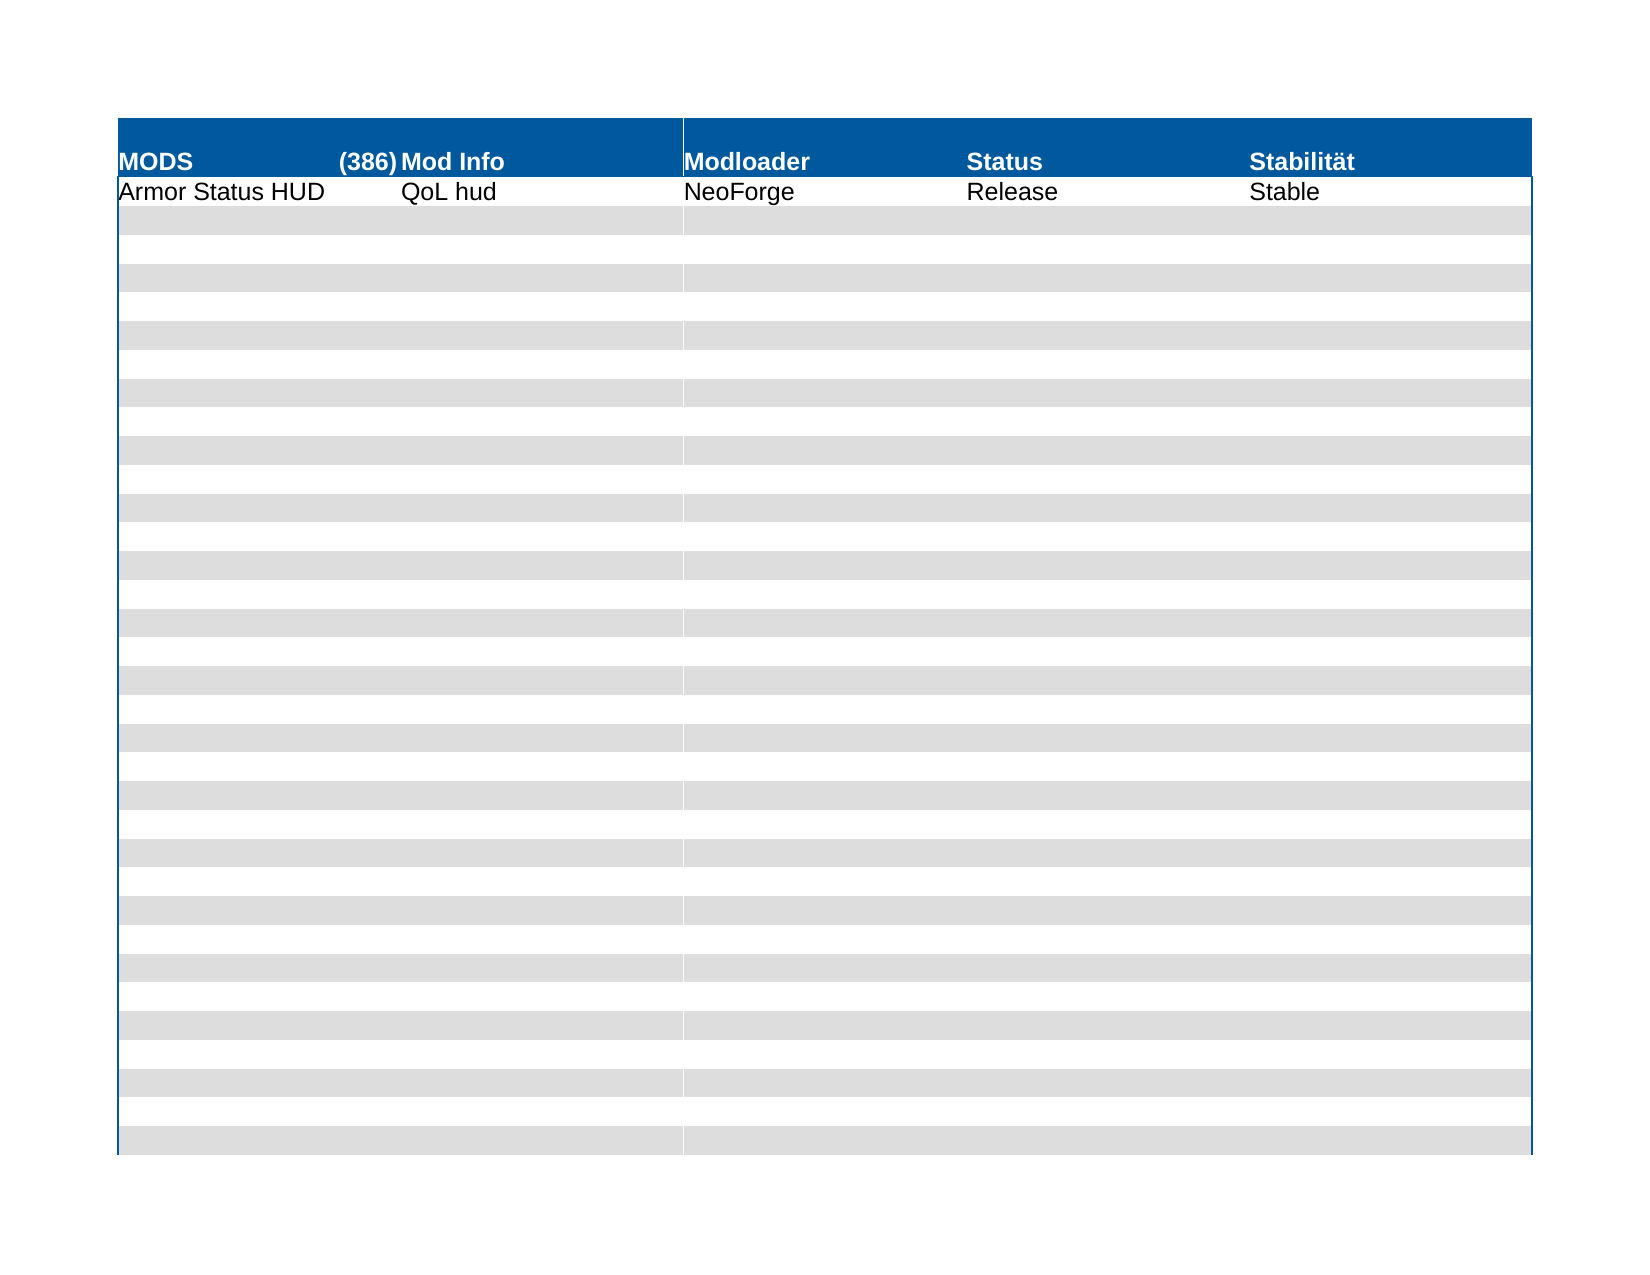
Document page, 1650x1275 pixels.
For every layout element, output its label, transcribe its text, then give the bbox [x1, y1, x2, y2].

table_cell [119, 436, 401, 465]
table_cell [684, 264, 966, 292]
table_cell [401, 810, 683, 838]
table_cell [119, 292, 401, 321]
table_cell [684, 580, 966, 608]
table_cell [401, 637, 683, 666]
table_cell [401, 954, 683, 982]
table_cell [401, 752, 683, 781]
table_cell [119, 724, 401, 752]
table_cell [966, 925, 1249, 953]
table_cell [401, 551, 683, 580]
table_cell [1249, 666, 1531, 695]
table_header MODS (386) [118, 118, 401, 176]
table_cell [1249, 522, 1531, 551]
table_cell [119, 321, 401, 350]
table_cell [684, 1069, 966, 1097]
table_cell [401, 695, 683, 723]
table_cell [401, 264, 683, 292]
table_cell [966, 235, 1249, 263]
table_cell [684, 954, 966, 982]
table_cell [1249, 379, 1531, 407]
table_cell [119, 695, 401, 723]
table_cell [966, 637, 1249, 666]
table_cell [119, 522, 401, 551]
table_cell [1249, 637, 1531, 666]
table_header Mod Info [401, 118, 683, 176]
table_cell [684, 1011, 966, 1040]
table_cell [966, 1097, 1249, 1126]
table_cell [684, 321, 966, 350]
table_cell [401, 465, 683, 493]
table_cell [401, 580, 683, 608]
table_cell [401, 235, 683, 263]
table_cell [1249, 896, 1531, 925]
table_cell [966, 752, 1249, 781]
table_cell [1249, 264, 1531, 292]
table_cell [684, 982, 966, 1011]
table_cell [401, 1040, 683, 1068]
table_cell [119, 551, 401, 580]
table_cell [119, 1011, 401, 1040]
table_cell [966, 666, 1249, 695]
table_cell [684, 235, 966, 263]
table_cell [966, 839, 1249, 867]
table_cell [119, 752, 401, 781]
table_cell [1249, 292, 1531, 321]
table_cell [684, 1040, 966, 1068]
table_cell [1249, 695, 1531, 723]
table_cell [119, 235, 401, 263]
table_cell [119, 925, 401, 953]
table_cell QoL hud [401, 177, 683, 206]
table_cell [119, 264, 401, 292]
table_cell [119, 407, 401, 436]
table_cell [966, 350, 1249, 378]
table_cell [684, 666, 966, 695]
table_cell [966, 896, 1249, 925]
table_cell [1249, 1011, 1531, 1040]
table_cell Stable [1249, 177, 1531, 206]
table_cell [401, 292, 683, 321]
table_cell [119, 810, 401, 838]
table_cell [1249, 436, 1531, 465]
table_cell [401, 436, 683, 465]
table_cell [401, 522, 683, 551]
table_cell [1249, 839, 1531, 867]
table_cell [1249, 206, 1531, 235]
table_cell [684, 896, 966, 925]
table_cell [1249, 235, 1531, 263]
table_cell [1249, 810, 1531, 838]
table_cell Release [966, 177, 1249, 206]
table_cell [966, 580, 1249, 608]
table_cell [401, 407, 683, 436]
table_cell [119, 1040, 401, 1068]
table_cell [684, 206, 966, 235]
table_cell [119, 637, 401, 666]
table_cell [1249, 867, 1531, 896]
table_cell [684, 839, 966, 867]
table_cell [966, 724, 1249, 752]
table_cell [119, 1069, 401, 1097]
table_cell [966, 867, 1249, 896]
table_cell [119, 580, 401, 608]
table_cell [401, 982, 683, 1011]
table_cell [1249, 350, 1531, 378]
table_cell [684, 465, 966, 493]
table_cell [684, 810, 966, 838]
table_cell [401, 321, 683, 350]
table_cell [684, 781, 966, 810]
table_cell [119, 465, 401, 493]
table_cell [401, 666, 683, 695]
table_cell [1249, 1069, 1531, 1097]
table_cell [966, 465, 1249, 493]
table_cell [401, 350, 683, 378]
table_cell [966, 206, 1249, 235]
table_cell [684, 522, 966, 551]
table_cell [966, 609, 1249, 637]
table_cell [966, 1040, 1249, 1068]
table_cell [1249, 982, 1531, 1011]
table_cell [119, 206, 401, 235]
table_cell [401, 896, 683, 925]
table_cell [119, 350, 401, 378]
table_cell [684, 695, 966, 723]
table_cell [401, 867, 683, 896]
table_cell [401, 1097, 683, 1126]
table_cell [1249, 781, 1531, 810]
table_cell [966, 551, 1249, 580]
table_cell [401, 925, 683, 953]
table_cell [119, 1097, 401, 1126]
table_cell [966, 522, 1249, 551]
table_cell [1249, 580, 1531, 608]
table_cell [966, 695, 1249, 723]
table_cell [401, 1069, 683, 1097]
table_cell [119, 896, 401, 925]
table_cell [1249, 465, 1531, 493]
table_cell [1249, 407, 1531, 436]
table_cell [684, 867, 966, 896]
table_cell [401, 724, 683, 752]
table_cell [684, 436, 966, 465]
table_cell [966, 292, 1249, 321]
table_cell [401, 494, 683, 522]
table_cell [684, 724, 966, 752]
table_cell [966, 494, 1249, 522]
table_cell [119, 867, 401, 896]
table_cell [684, 407, 966, 436]
table_cell [119, 609, 401, 637]
table_cell [119, 781, 401, 810]
table_cell [401, 1011, 683, 1040]
table_cell [1249, 724, 1531, 752]
table_cell Armor Status HUD [119, 177, 401, 206]
table_cell [401, 1126, 683, 1155]
table_cell [966, 436, 1249, 465]
table_cell [401, 609, 683, 637]
table_cell [684, 609, 966, 637]
table_cell [1249, 494, 1531, 522]
table_cell [684, 925, 966, 953]
table_cell [966, 982, 1249, 1011]
table_cell [401, 206, 683, 235]
table_cell [966, 810, 1249, 838]
table_cell [119, 954, 401, 982]
table_header Status [966, 118, 1249, 176]
table_cell [684, 1097, 966, 1126]
table_cell [119, 666, 401, 695]
table_cell [684, 292, 966, 321]
table_cell [966, 954, 1249, 982]
table_cell [684, 752, 966, 781]
table_cell [684, 1126, 966, 1155]
table_cell [684, 350, 966, 378]
table_cell [1249, 954, 1531, 982]
table_cell [1249, 925, 1531, 953]
table_cell [684, 637, 966, 666]
table_cell [119, 982, 401, 1011]
table_cell [966, 407, 1249, 436]
table_cell [401, 379, 683, 407]
table_cell NeoForge [684, 177, 966, 206]
table_cell [684, 379, 966, 407]
table_cell [1249, 551, 1531, 580]
table_cell [1249, 1040, 1531, 1068]
table_cell [119, 1126, 401, 1155]
table_cell [966, 379, 1249, 407]
table_cell [966, 1069, 1249, 1097]
table_cell [684, 494, 966, 522]
table_cell [966, 781, 1249, 810]
table_cell [1249, 321, 1531, 350]
table_cell [684, 551, 966, 580]
table_cell [401, 839, 683, 867]
table_cell [119, 839, 401, 867]
table_cell [401, 781, 683, 810]
table_cell [1249, 1126, 1531, 1155]
table_header Modloader [684, 118, 966, 176]
table_cell [966, 264, 1249, 292]
table_cell [966, 321, 1249, 350]
table_cell [1249, 609, 1531, 637]
table_cell [119, 494, 401, 522]
table_cell [119, 379, 401, 407]
table_cell [1249, 752, 1531, 781]
table_cell [1249, 1097, 1531, 1126]
table_cell [966, 1011, 1249, 1040]
table_cell [966, 1126, 1249, 1155]
table_header Stabilität [1249, 118, 1532, 176]
